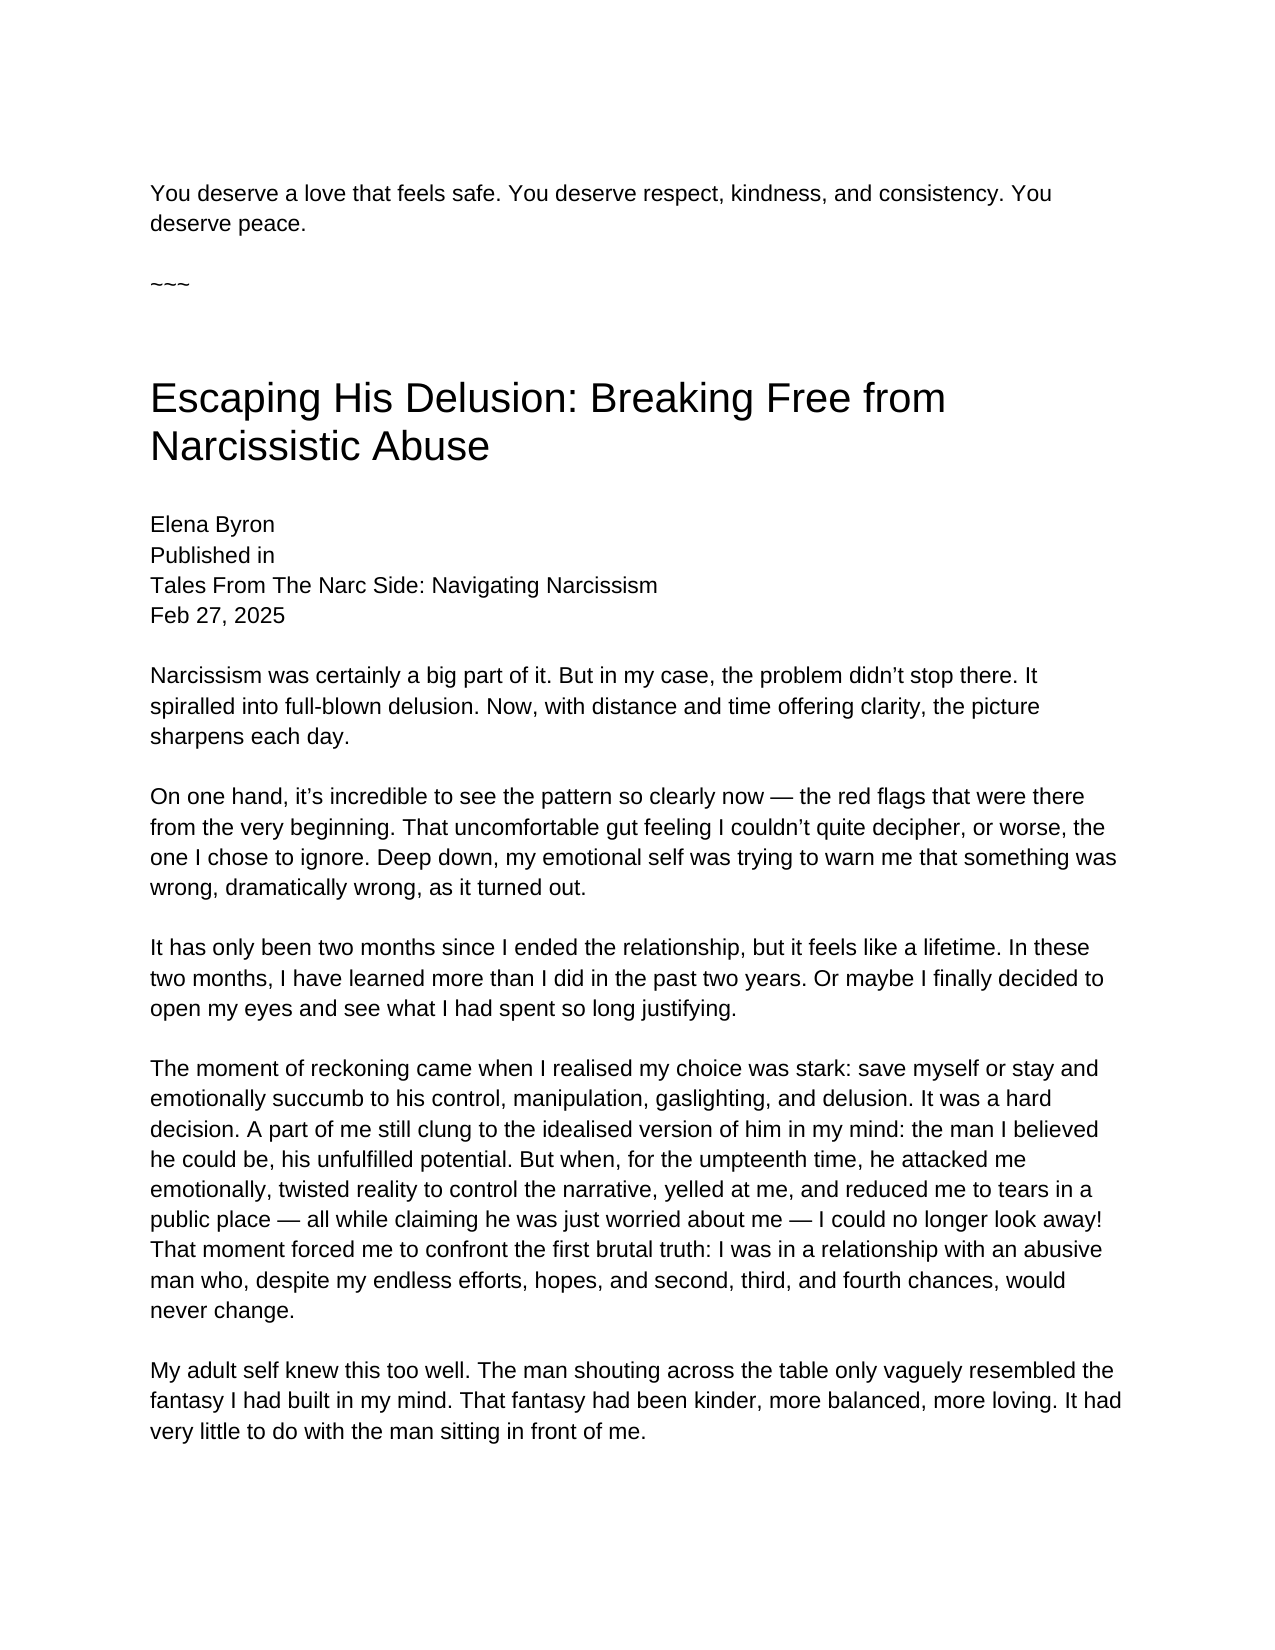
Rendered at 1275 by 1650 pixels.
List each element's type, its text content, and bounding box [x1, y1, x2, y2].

text Tales From The Narc Side: Navigating Narcissism [150, 572, 1125, 598]
text Feb 27, 2025 [150, 602, 1125, 628]
text Elena Byron [150, 511, 1125, 538]
text It has only been two months since I ended the relationship, but it feels like a lifetime. In these two months, I have learned more than I did in the past two years. Or maybe I finally decided to open my eyes and see what I had spent so long justifying. [150, 934, 1125, 1021]
text You deserve a love that feels safe. You deserve respect, kindness, and consistency. You deserve peace. [150, 180, 1125, 237]
text The moment of reckoning came when I realised my choice was stark: save myself or stay and emotionally succumb to his control, manipulation, gaslighting, and delusion. It was a hard decision. A part of me still clung to the idealised version of him in my mind: the man I believed he could be, his unfulfilled potential. But when, for the umpteenth time, he attacked me emotionally, twisted reality to control the narrative, yelled at me, and reduced me to tears in a public place — all while claiming he was just worried about me — I could no longer look away! That moment forced me to confront the first brutal truth: I was in a relationship with an abusive man who, despite my endless efforts, hopes, and second, third, and fourth chances, would never change. [150, 1055, 1125, 1323]
text Narcissism was certainly a big part of it. But in my case, the problem didn’t stop there. It spiralled into full-blown delusion. Now, with distance and time offering clarity, the picture sharpens each day. [150, 662, 1125, 749]
text My adult self knew this too well. The man shouting across the table only vaguely resembled the fantasy I had built in my mind. That fantasy had been kinder, more balanced, more loving. It had very little to do with the man sitting in front of me. [150, 1357, 1125, 1444]
text On one hand, it’s incredible to see the pattern so clearly now — the red flags that were there from the very beginning. That uncomfortable gut feeling I couldn’t quite decipher, or worse, the one I chose to ignore. Deep down, my emotional self was trying to warn me that something was wrong, dramatically wrong, as it turned out. [150, 783, 1125, 900]
subtitle Escaping His Delusion: Breaking Free from Narcissistic Abuse [150, 373, 1125, 469]
text Published in [150, 542, 1125, 568]
text ~~~ [150, 271, 1125, 297]
